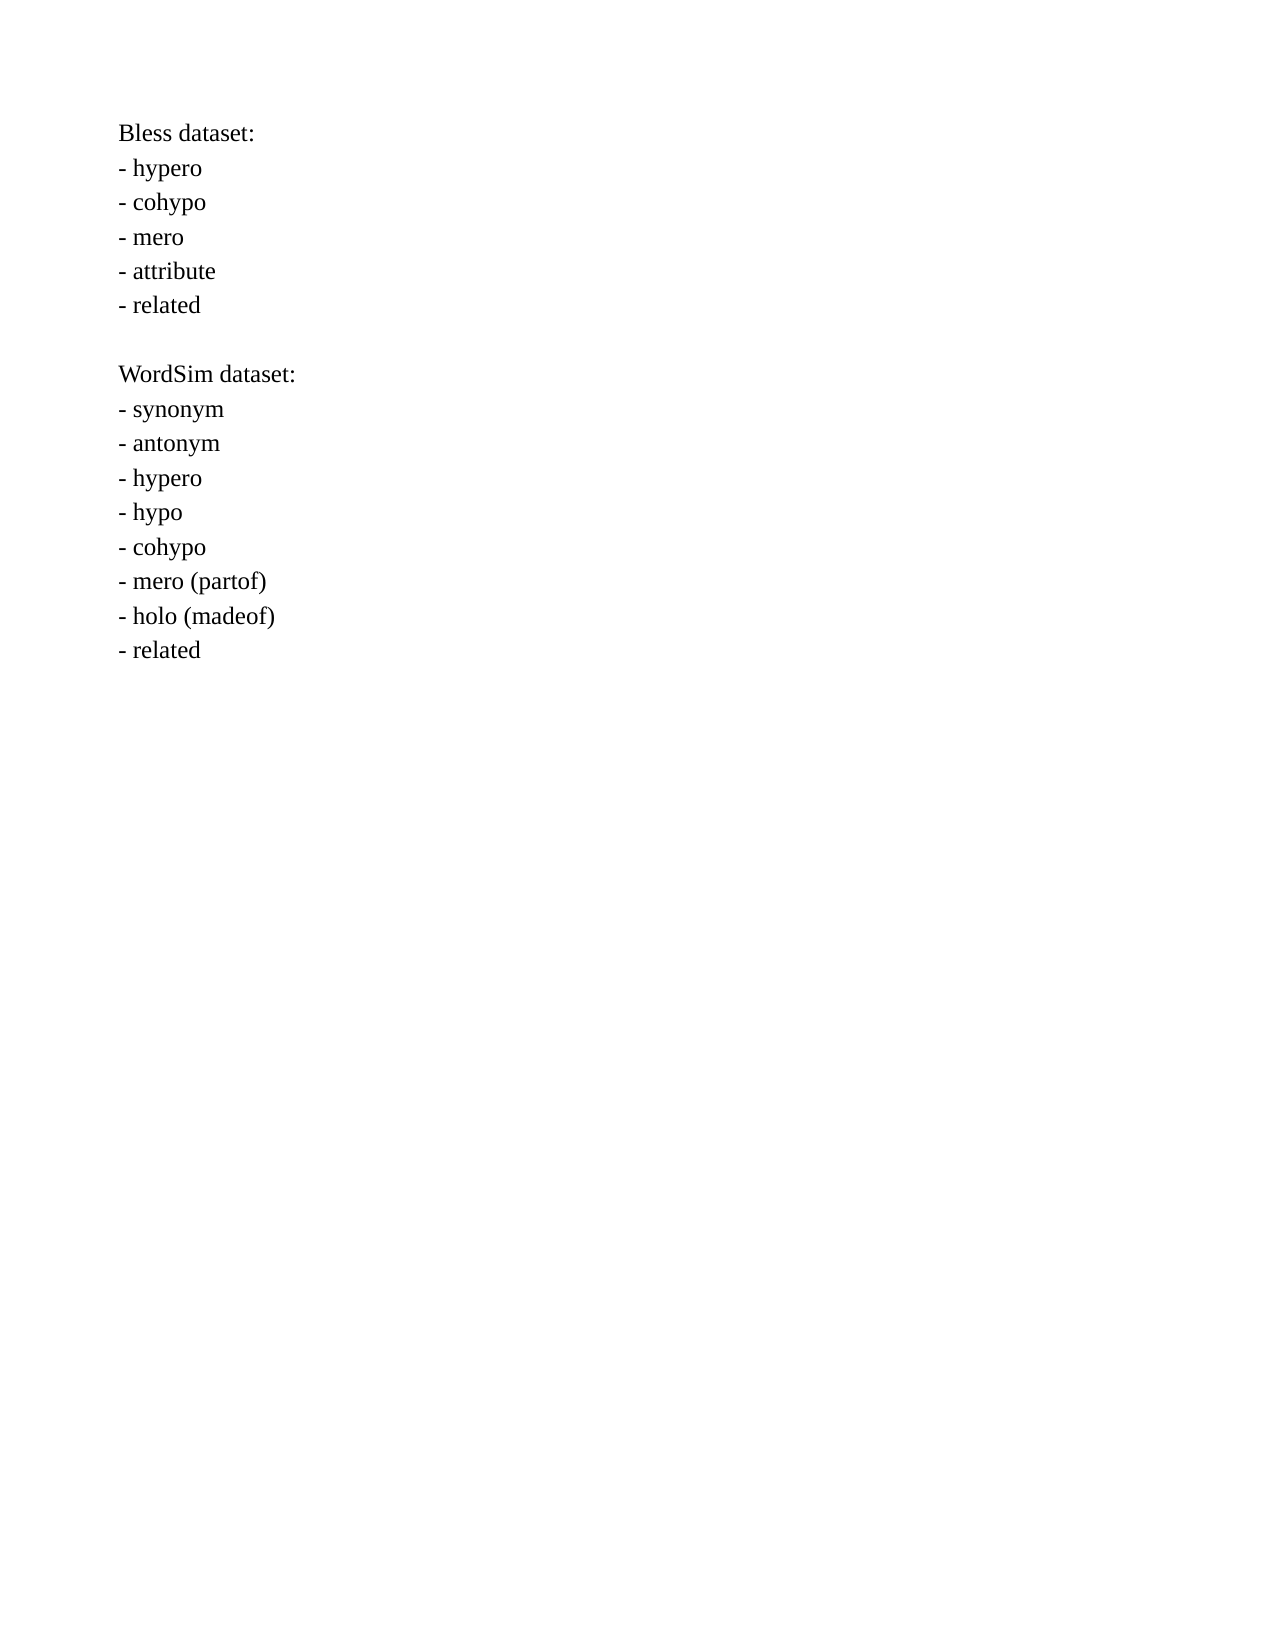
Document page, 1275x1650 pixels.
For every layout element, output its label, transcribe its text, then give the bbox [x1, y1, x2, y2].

text Bless dataset: - hypero - cohypo - mero - attribute - related WordSim dataset: - synonym - antonym - hypero - hypo - cohypo - mero (partof) - holo (madeof) - related [118, 118, 1157, 698]
